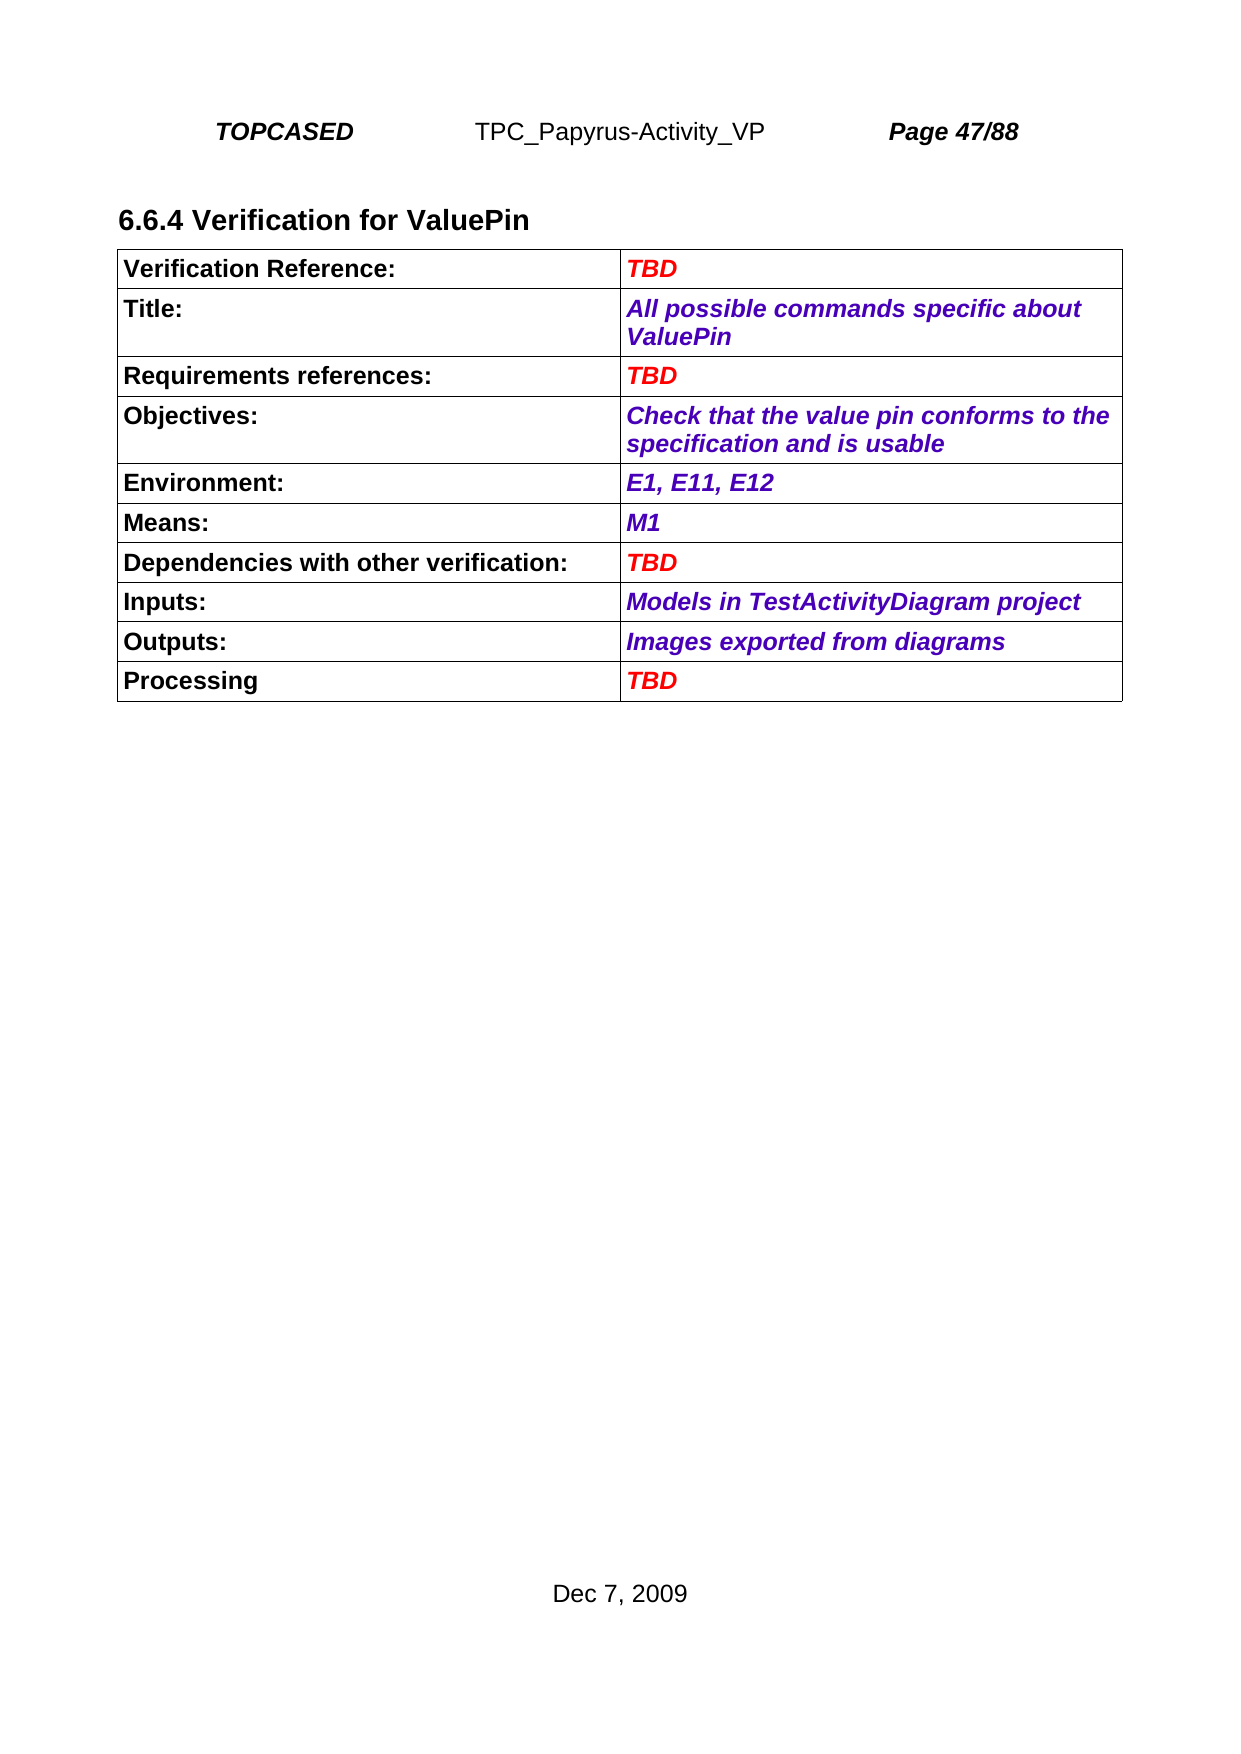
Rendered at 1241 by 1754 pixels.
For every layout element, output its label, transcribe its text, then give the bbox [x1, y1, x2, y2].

table_cell E1, E11, E12 [621, 464, 1122, 503]
table_cell Requirements references: [118, 357, 620, 396]
table_cell Models in TestActivityDiagram project [621, 583, 1122, 621]
table_header Verification Reference: [118, 250, 620, 288]
table_cell TBD [621, 543, 1122, 582]
table_cell Images exported from diagrams [621, 622, 1122, 661]
table_cell M1 [621, 504, 1122, 542]
table_cell Check that the value pin conforms to the specification and is usable [621, 397, 1122, 463]
table_cell Environment: [118, 464, 620, 503]
table_cell All possible commands specific about ValuePin [621, 289, 1122, 356]
table_cell Means: [118, 504, 620, 542]
table_cell Outputs: [118, 622, 620, 661]
table_cell TBD [621, 662, 1122, 701]
table_header TBD [621, 250, 1122, 288]
table_cell TBD [621, 357, 1122, 396]
table_cell Inputs: [118, 583, 620, 621]
subtitle Verification for ValuePin [118, 204, 1122, 236]
table_cell Title: [118, 289, 620, 356]
table_cell Dependencies with other verification: [118, 543, 620, 582]
table_cell Objectives: [118, 397, 620, 463]
table_cell Processing [118, 662, 620, 701]
